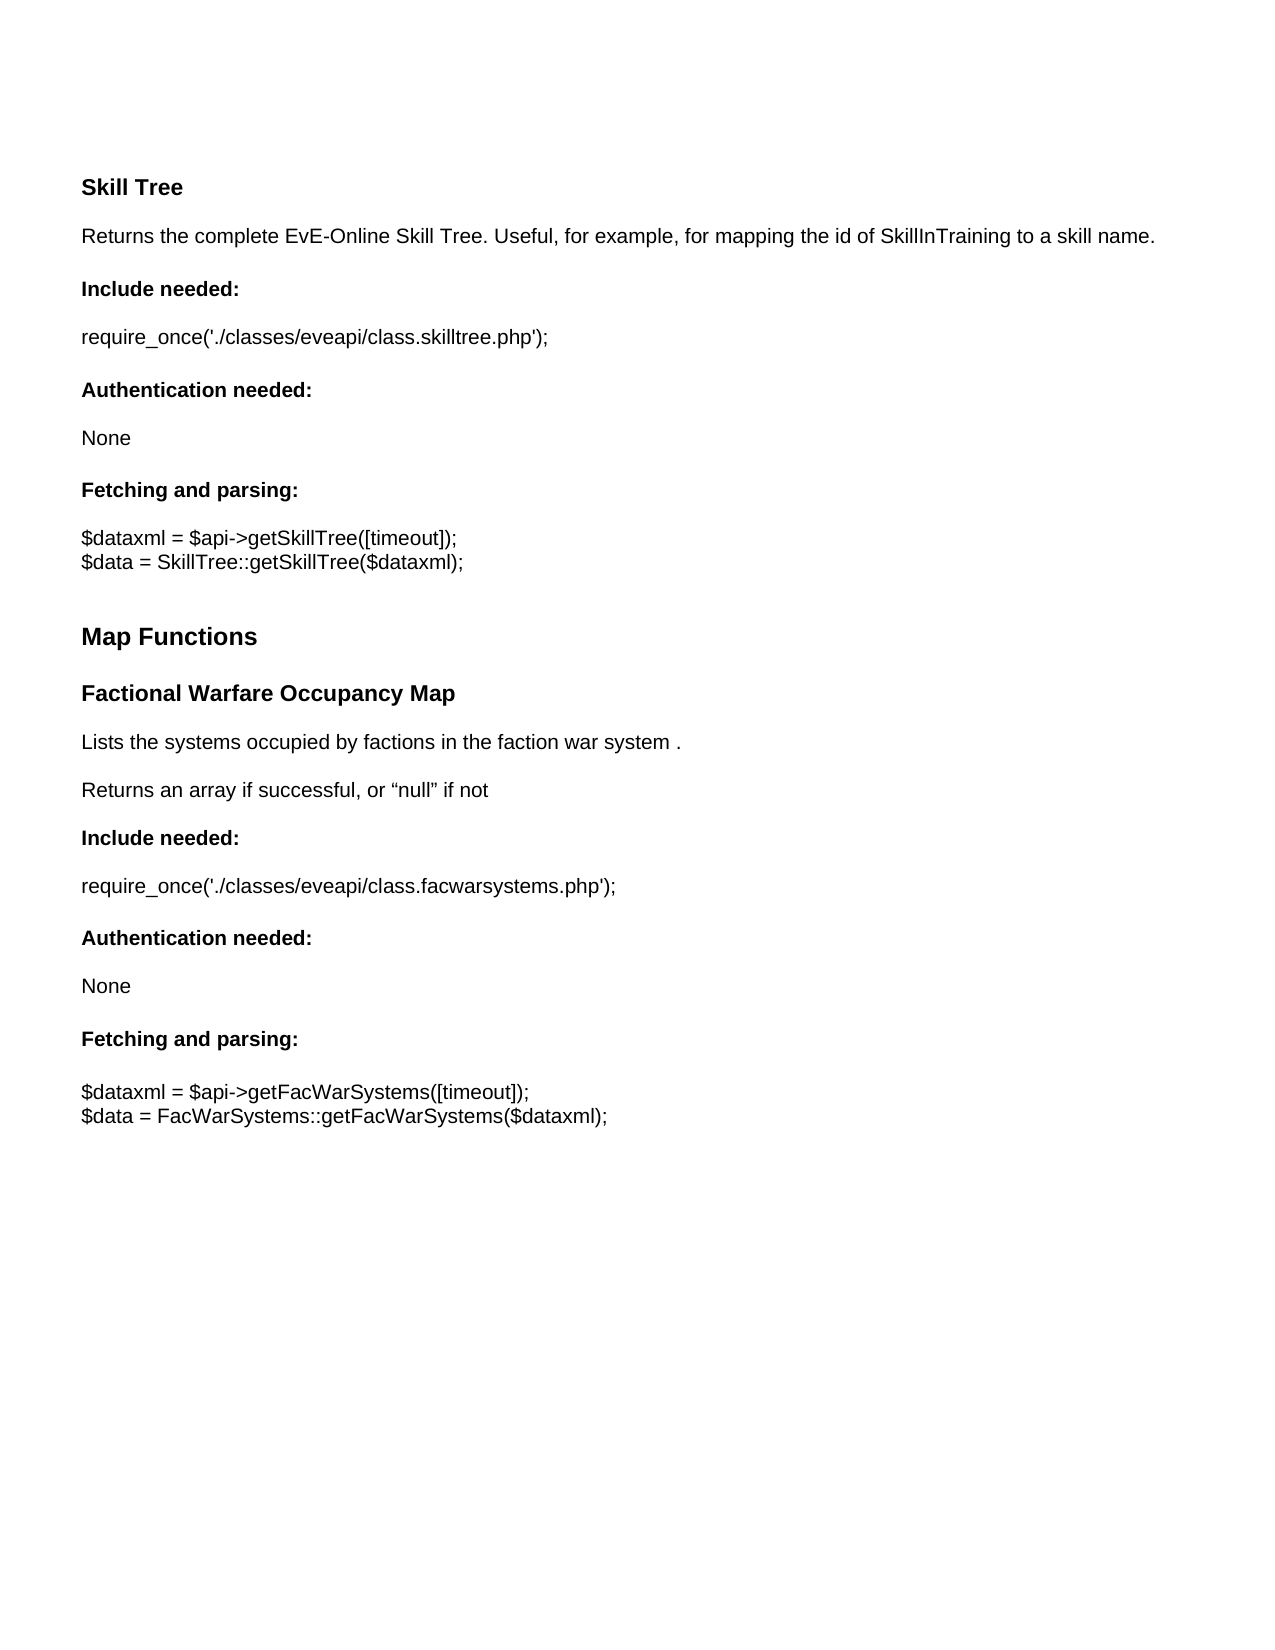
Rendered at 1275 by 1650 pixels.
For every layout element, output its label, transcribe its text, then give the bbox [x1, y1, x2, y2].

text Skill Tree [81, 174, 1198, 200]
text $dataxml = $api->getFacWarSystems([timeout]); [81, 1079, 1198, 1103]
text None [81, 426, 1198, 449]
text Fetching and parsing: [81, 478, 1198, 502]
text require_once('./classes/eveapi/class.facwarsystems.php'); [81, 873, 1198, 897]
text Include needed: [81, 826, 1198, 849]
text Returns the complete EvE-Online Skill Tree. Useful, for example, for mapping the id of SkillInTraining to a skill name. [81, 224, 1198, 248]
text require_once('./classes/eveapi/class.skilltree.php'); [81, 325, 1198, 349]
text $data = FacWarSystems::getFacWarSystems($dataxml); [81, 1103, 1198, 1127]
text Fetching and parsing: [81, 1027, 1198, 1051]
text Authentication needed: [81, 926, 1198, 950]
text Lists the systems occupied by factions in the faction war system . [81, 730, 1198, 754]
text $data = SkillTree::getSkillTree($dataxml); [81, 550, 1198, 574]
text Include needed: [81, 277, 1198, 301]
text $dataxml = $api->getSkillTree([timeout]); [81, 526, 1198, 550]
text Factional Warfare Occupancy Map [81, 679, 1198, 706]
text Returns an array if successful, or “null” if not [81, 778, 1198, 802]
text None [81, 974, 1198, 998]
text Authentication needed: [81, 378, 1198, 402]
text Map Functions [81, 622, 1198, 651]
